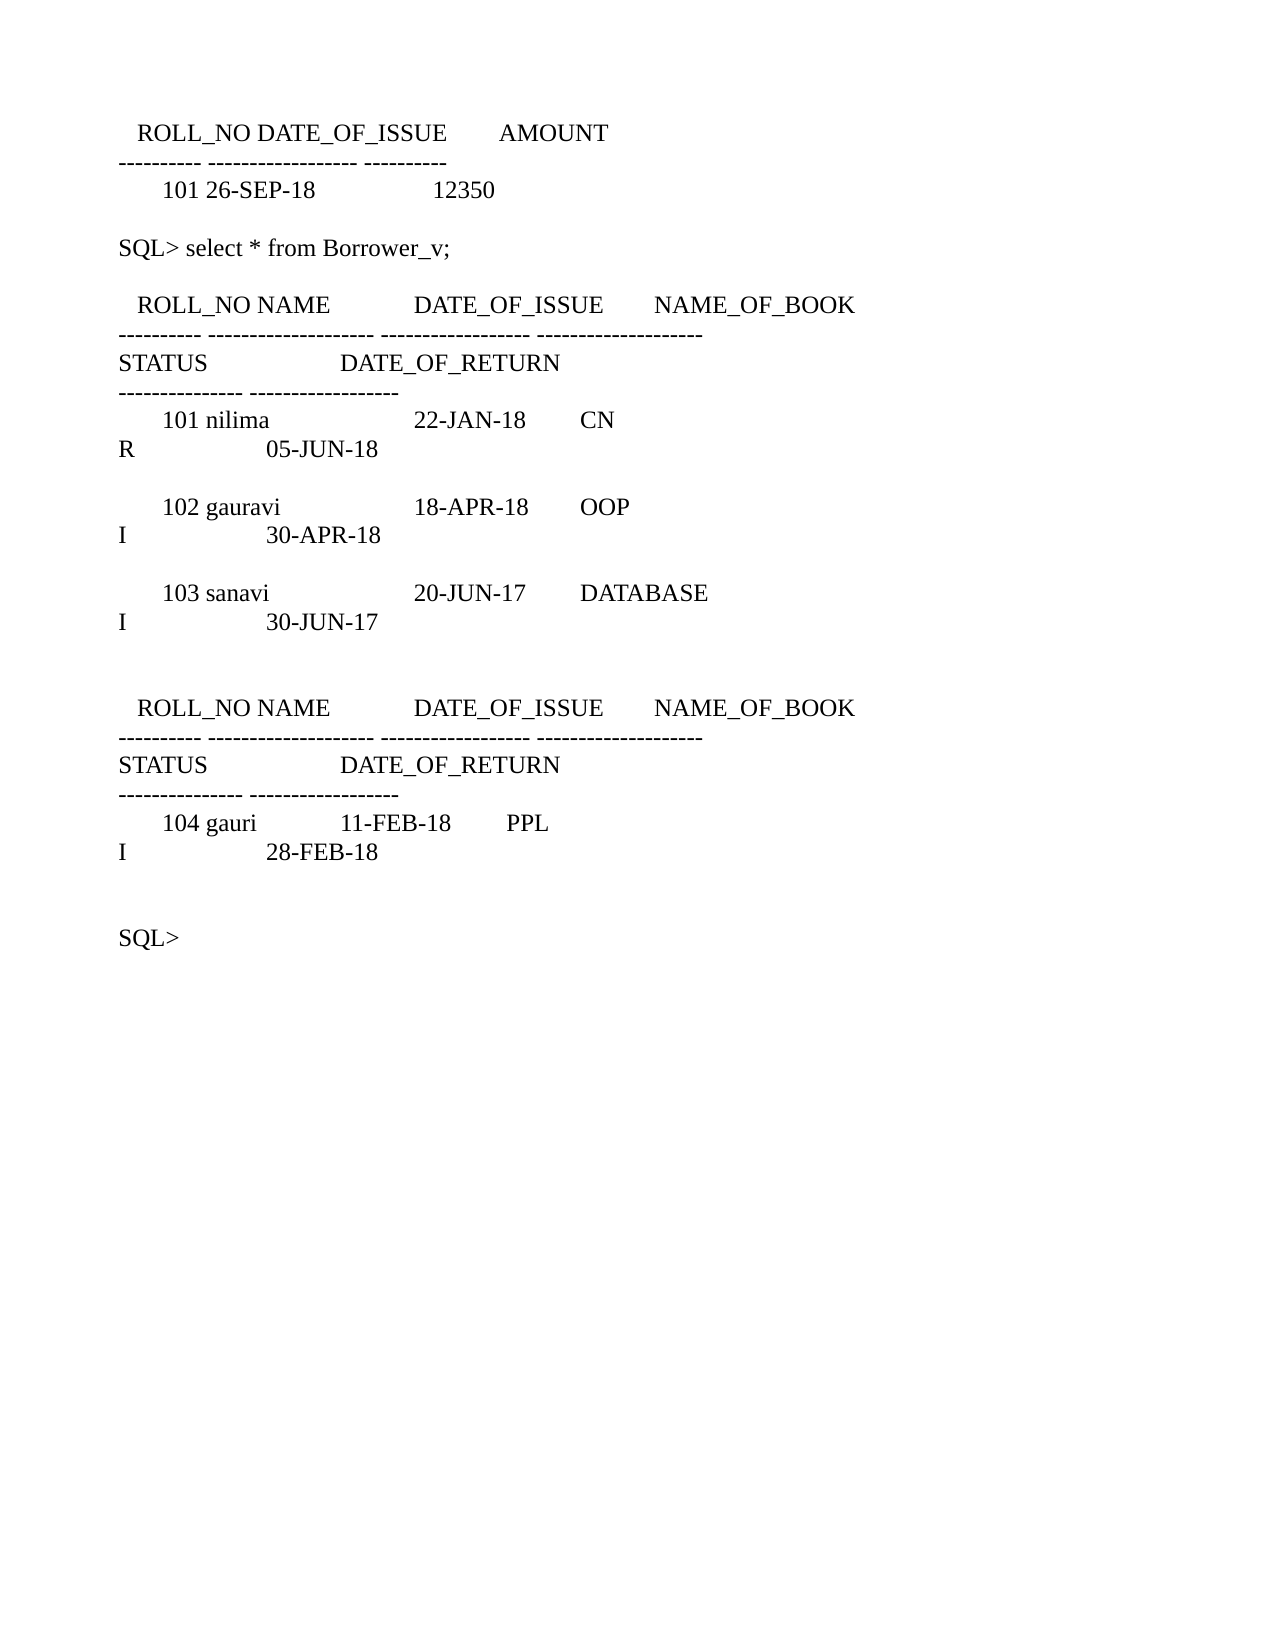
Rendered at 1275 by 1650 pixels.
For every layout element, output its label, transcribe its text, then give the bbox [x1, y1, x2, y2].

text I 30-JUN-17 [118, 607, 1157, 636]
text SQL> select * from Borrower_v; [118, 233, 1157, 262]
text ---------- -------------------- ------------------ -------------------- [118, 722, 1157, 751]
text 103 sanavi 20-JUN-17 DATABASE [118, 578, 1157, 607]
text STATUS DATE_OF_RETURN [118, 751, 1157, 779]
text STATUS DATE_OF_RETURN [118, 348, 1157, 377]
text --------------- ------------------ [118, 377, 1157, 406]
text 101 26-SEP-18 12350 [118, 176, 1157, 204]
text ROLL_NO NAME DATE_OF_ISSUE NAME_OF_BOOK [118, 291, 1157, 319]
text ROLL_NO NAME DATE_OF_ISSUE NAME_OF_BOOK [118, 693, 1157, 722]
text 104 gauri 11-FEB-18 PPL [118, 808, 1157, 837]
text I 30-APR-18 [118, 521, 1157, 549]
text 102 gauravi 18-APR-18 OOP [118, 492, 1157, 521]
text ROLL_NO DATE_OF_ISSUE AMOUNT [118, 118, 1157, 147]
text --------------- ------------------ [118, 779, 1157, 808]
text R 05-JUN-18 [118, 434, 1157, 463]
text SQL> [118, 923, 1157, 952]
text ---------- ------------------ ---------- [118, 147, 1157, 176]
text 101 nilima 22-JAN-18 CN [118, 406, 1157, 434]
text ---------- -------------------- ------------------ -------------------- [118, 319, 1157, 348]
text I 28-FEB-18 [118, 837, 1157, 866]
